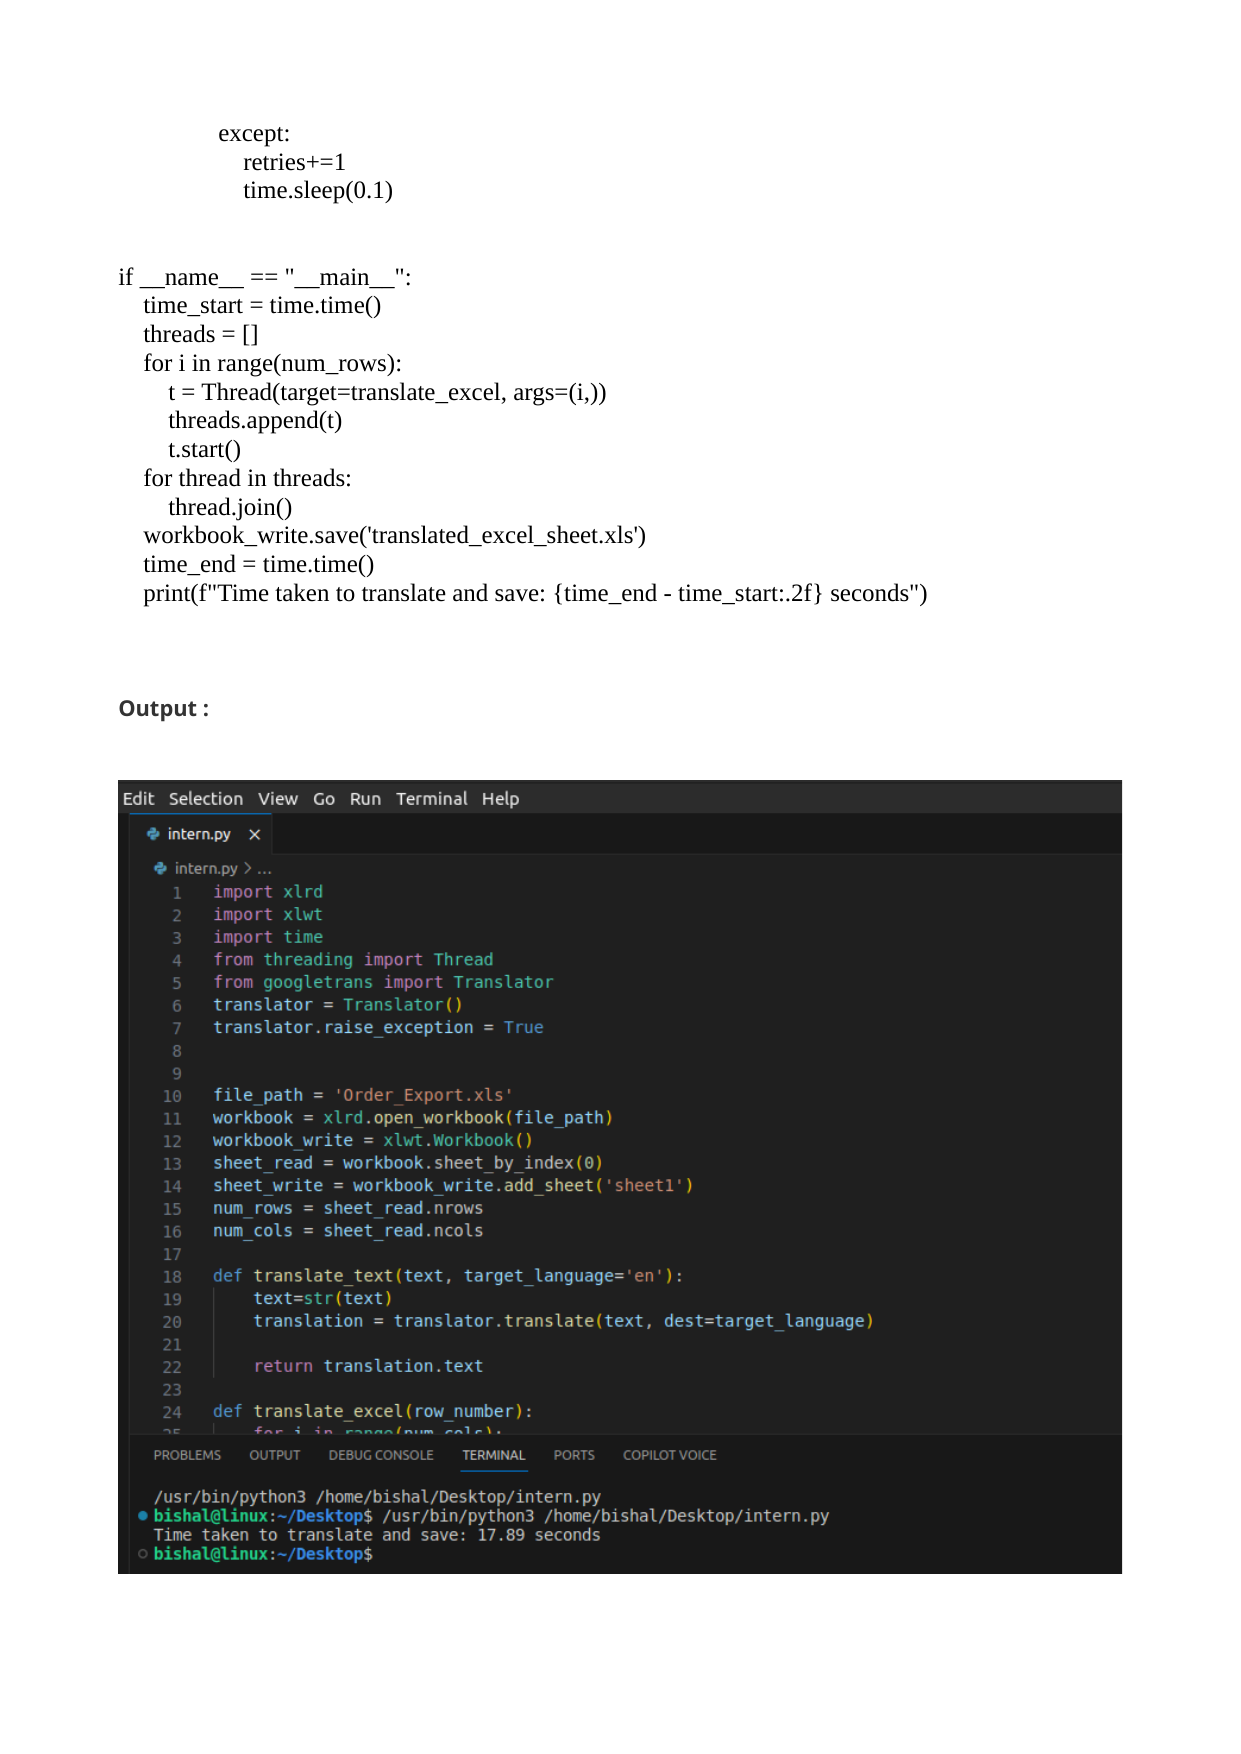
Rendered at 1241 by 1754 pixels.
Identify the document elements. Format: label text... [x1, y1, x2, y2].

text t.start() [118, 434, 1122, 463]
picture [118, 780, 1123, 1574]
text if __name__ == "__main__": [118, 262, 1122, 291]
text for i in range(num_rows): [118, 348, 1122, 377]
text threads = [] [118, 319, 1122, 348]
text workbook_write.save('translated_excel_sheet.xls') [118, 521, 1122, 549]
text except: [118, 118, 1122, 147]
text time_end = time.time() [118, 549, 1122, 578]
text for thread in threads: [118, 463, 1122, 492]
text t = Thread(target=translate_excel, args=(i,)) [118, 377, 1122, 406]
text threads.append(t) [118, 406, 1122, 434]
text time.sleep(0.1) [118, 176, 1122, 204]
text time_start = time.time() [118, 291, 1122, 319]
text print(f"Time taken to translate and save: {time_end - time_start:.2f} seconds") [118, 578, 1122, 607]
text thread.join() [118, 492, 1122, 521]
text retries+=1 [118, 147, 1122, 176]
text Output : [118, 693, 1122, 723]
